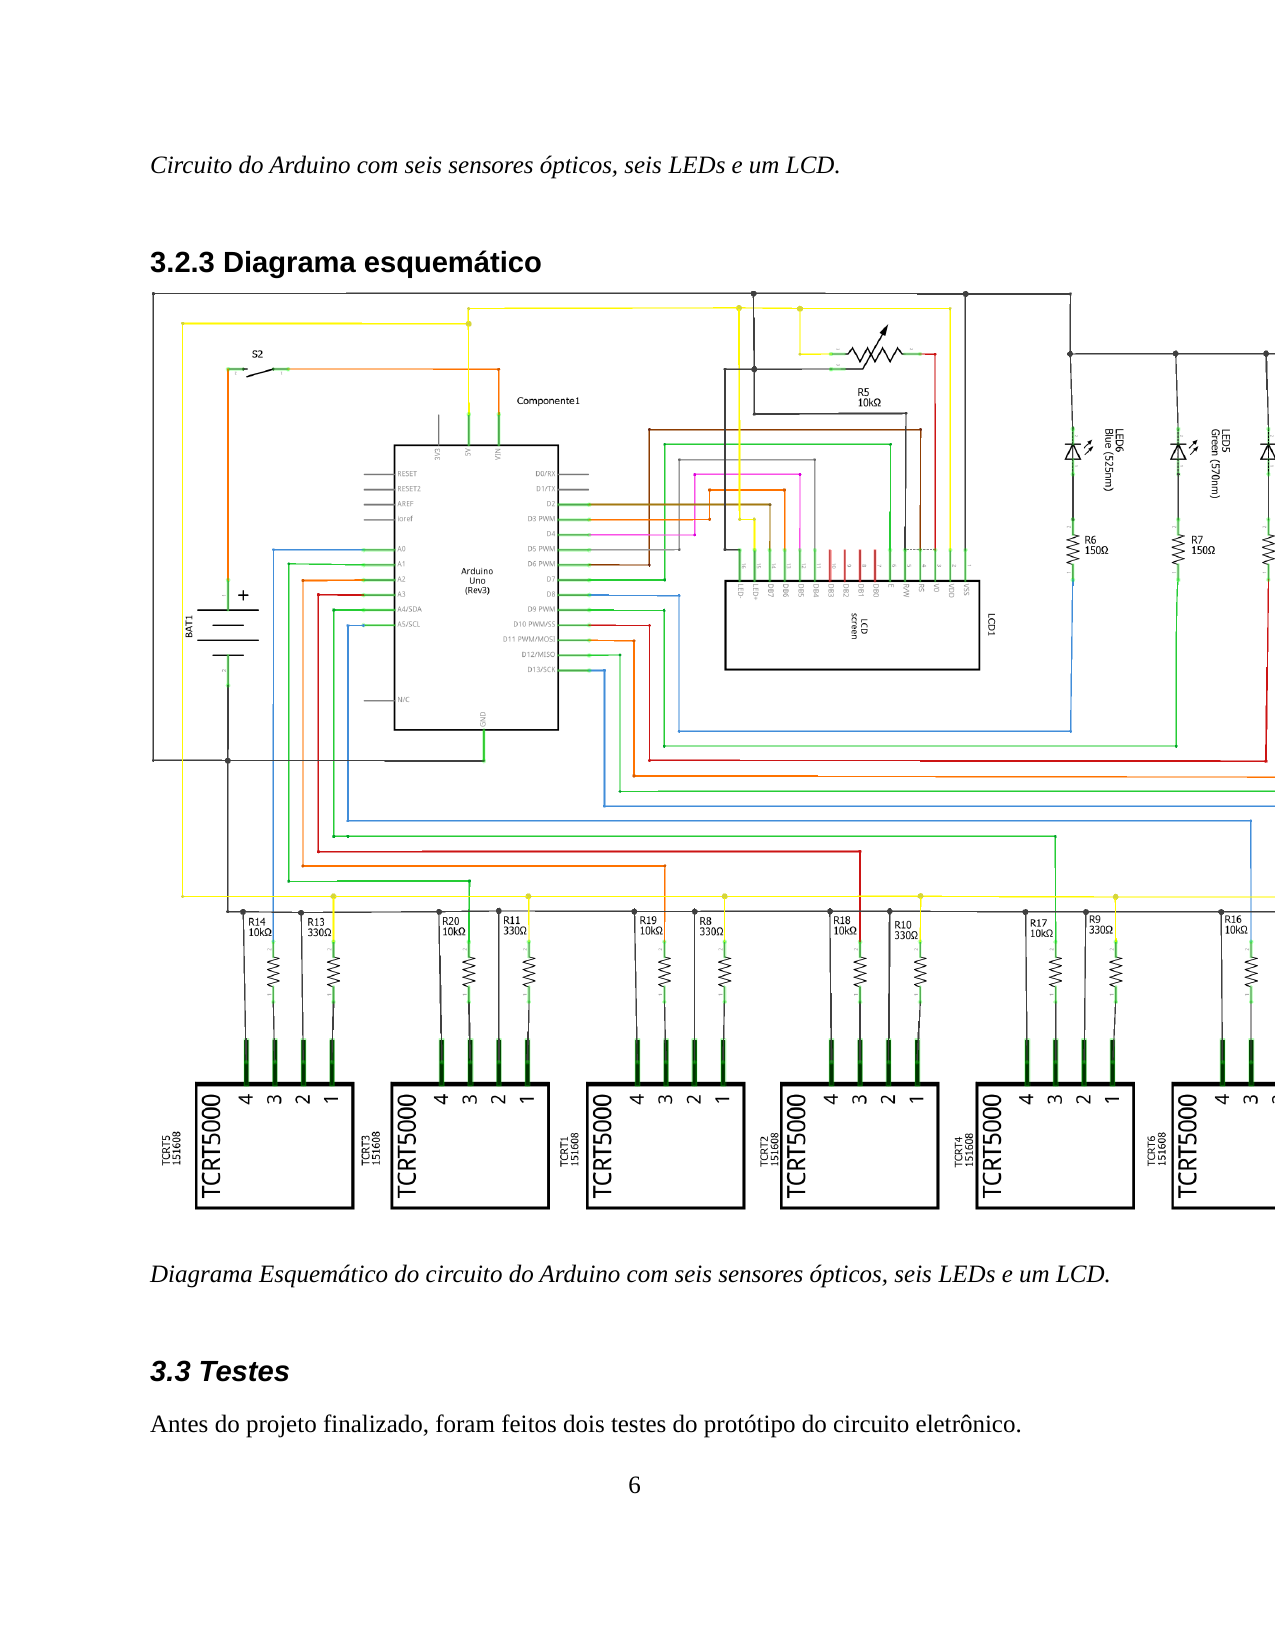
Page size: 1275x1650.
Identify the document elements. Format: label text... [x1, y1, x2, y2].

subtitle 3.3 Testes [150, 1354, 1125, 1387]
text Antes do projeto finalizado, foram feitos dois testes do protótipo do circuito eletrônico. [150, 1409, 1125, 1437]
subtitle 3.2.3 Diagrama esquemático [150, 245, 1125, 278]
text Diagrama Esquemático do circuito do Arduino com seis sensores ópticos, seis LEDs e um LCD. [150, 1259, 1125, 1287]
text Circuito do Arduino com seis sensores ópticos, seis LEDs e um LCD. [150, 150, 1125, 179]
picture [150, 291, 1275, 1247]
